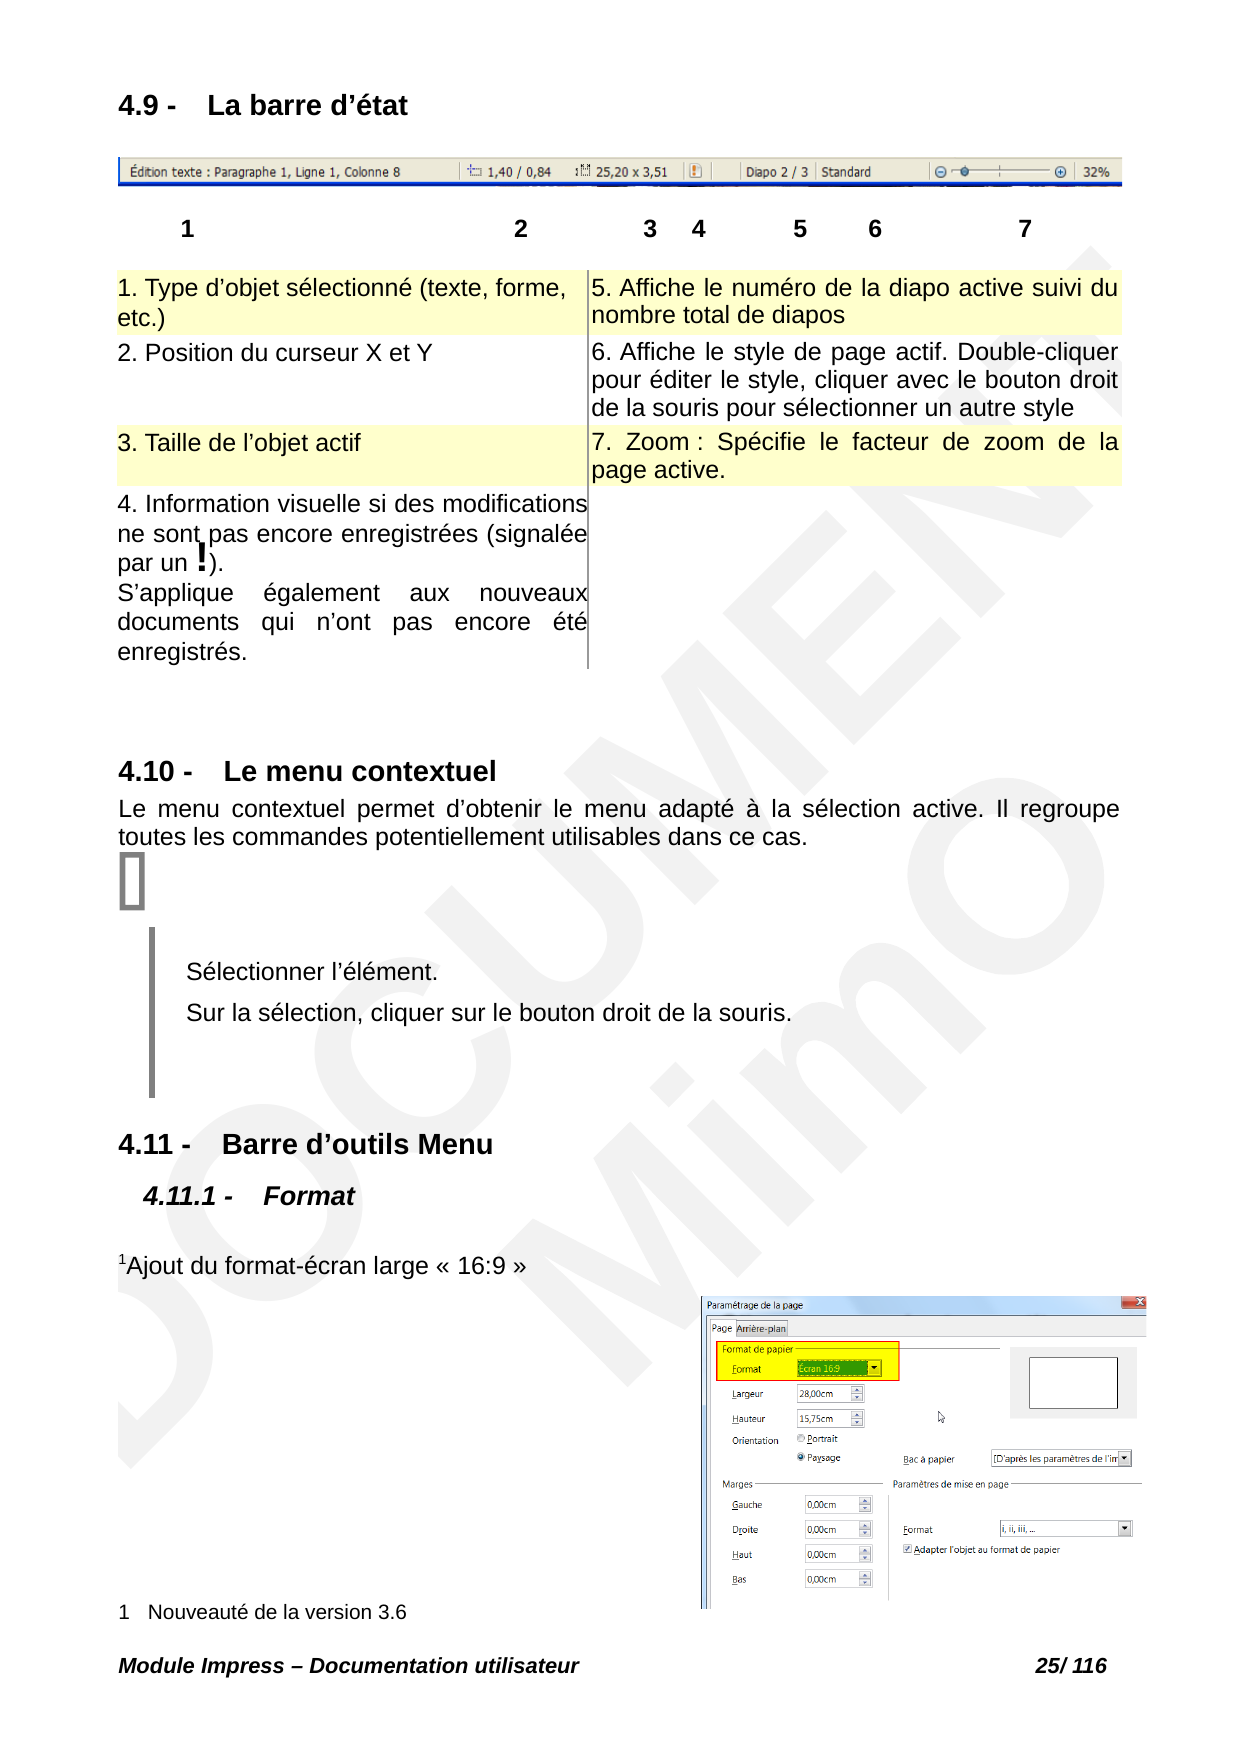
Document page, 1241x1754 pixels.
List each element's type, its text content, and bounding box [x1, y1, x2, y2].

text Sur la sélection, cliquer sur le bouton droit de la souris. [155, 967, 1122, 1026]
text 8 [118, 851, 1122, 927]
text Nouveauté de la version 3.6 [118, 1601, 1122, 1624]
text Le menu contextuel permet d’obtenir le menu adapté à la sélection active. Il regroupe toutes les commandes potentiellement utilisables dans ce cas. [118, 795, 1122, 851]
subtitle Format [143, 1181, 1122, 1211]
table_cell 4. Information visuelle si des modifications ne sont pas encore enregistrées (signalée par un !). S’applique également aux nouveaux documents qui n’ont pas encore été enregistrés. [117, 486, 587, 669]
text Sélectionner l’élément. [155, 927, 1122, 967]
table_cell 6. Affiche le style de page actif. Double-cliquer pour éditer le style, cliquer avec le bouton droit de la souris pour sélectionner un autre style [589, 335, 1122, 425]
table_header 1. Type d’objet sélectionné (texte, forme, etc.) [117, 270, 587, 335]
table_cell 7. Zoom : Spécifie le facteur de zoom de la page active. [589, 425, 1122, 486]
table_cell 3. Taille de l’objet actif [117, 425, 587, 486]
subtitle Le menu contextuel [118, 754, 1122, 787]
table_cell [589, 486, 1122, 669]
text Ajout du format-écran large « 16:9 » [118, 1252, 1122, 1280]
text 1 2 3 4 5 6 7 [118, 214, 1122, 242]
picture [118, 157, 1123, 187]
subtitle La barre d’état [118, 88, 1122, 121]
subtitle Barre d’outils Menu [118, 1128, 1122, 1160]
table_header 5. Affiche le numéro de la diapo active suivi du nombre total de diapos [589, 270, 1122, 335]
picture [701, 1296, 1147, 1609]
table_cell 2. Position du curseur X et Y [117, 335, 587, 425]
